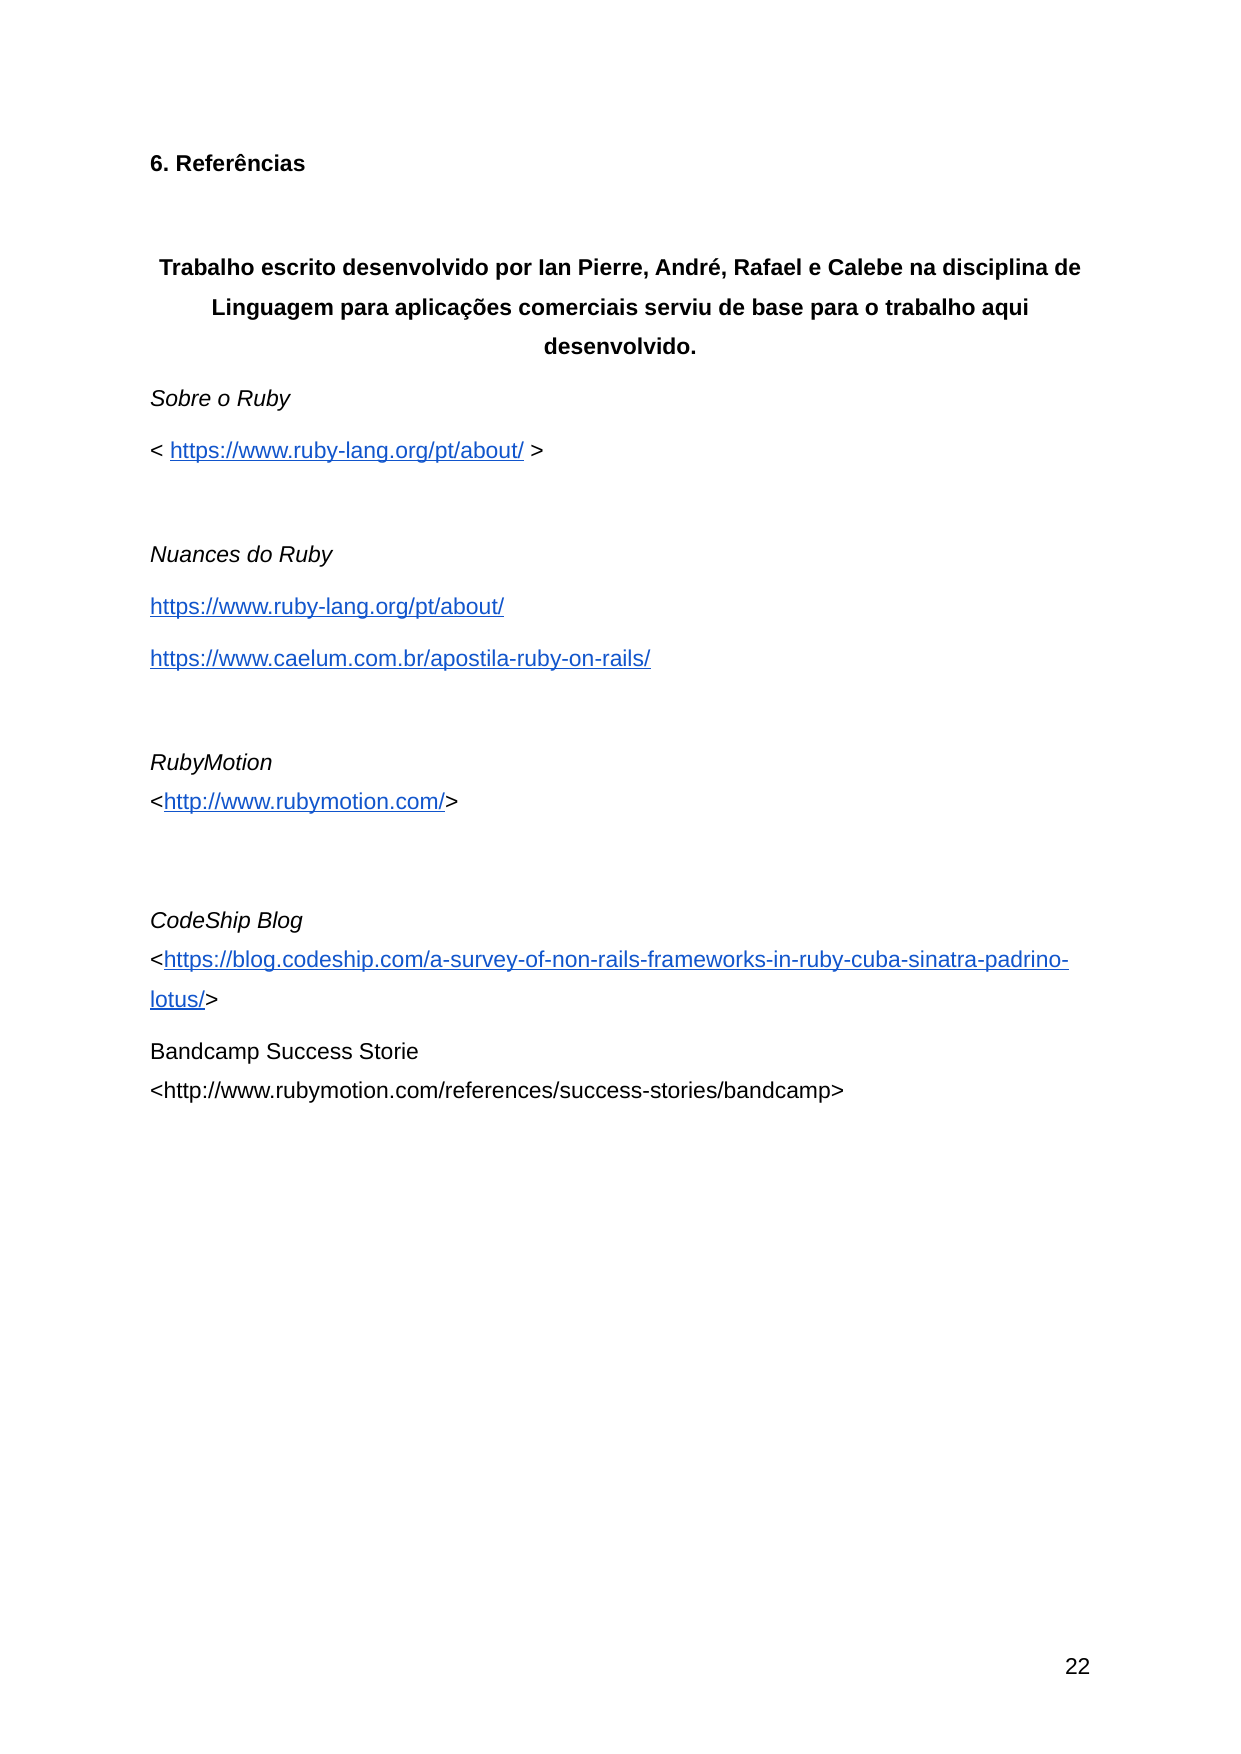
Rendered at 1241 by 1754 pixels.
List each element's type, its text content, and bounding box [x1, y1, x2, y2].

text https://www.ruby-lang.org/pt/about/ [150, 593, 1090, 619]
text Trabalho escrito desenvolvido por Ian Pierre, André, Rafael e Calebe na disciplina de Linguagem para aplicações comerciais serviu de base para o trabalho aqui desenvolvido. [150, 254, 1090, 359]
text https://www.caelum.com.br/apostila-ruby-on-rails/ [150, 645, 1090, 671]
text Nuances do Ruby [150, 541, 1090, 567]
text < https://www.ruby-lang.org/pt/about/ > [150, 437, 1090, 463]
text RubyMotion <http://www.rubymotion.com/> CodeShip Blog <https://blog.codeship.com/a-survey-of-non-rails-frameworks-in-ruby-cuba-sinatra-padrino-lotus/> [150, 749, 1090, 1012]
text 6. Referências [150, 150, 1090, 176]
text Bandcamp Success Storie <http://www.rubymotion.com/references/success-stories/bandcamp> [150, 1038, 1090, 1103]
text Sobre o Ruby [150, 385, 1090, 411]
